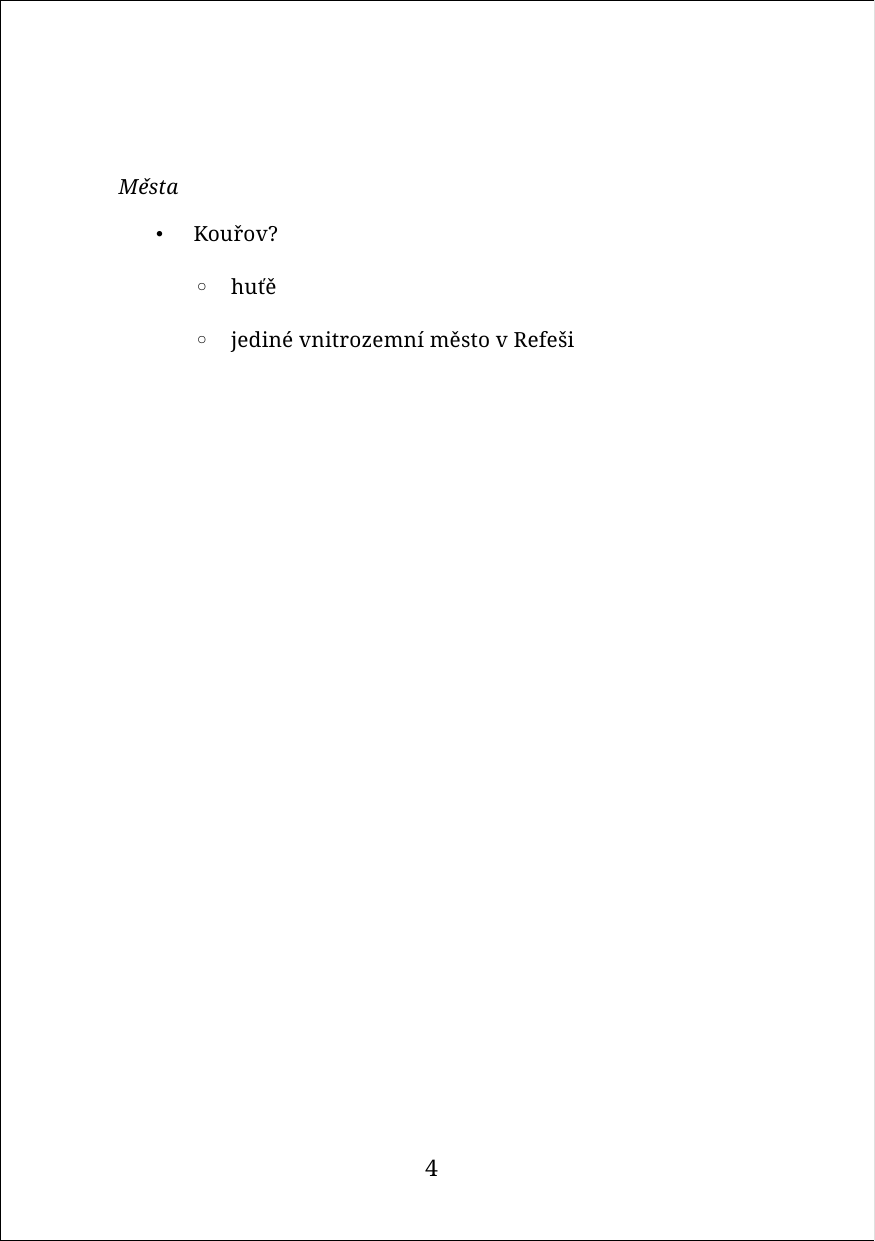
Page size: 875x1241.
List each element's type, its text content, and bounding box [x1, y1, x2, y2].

list Kouřov? [156, 219, 756, 247]
list huťě [193, 272, 756, 301]
text Města [118, 172, 756, 200]
list jediné vnitrozemní město v Refeši [193, 326, 756, 354]
